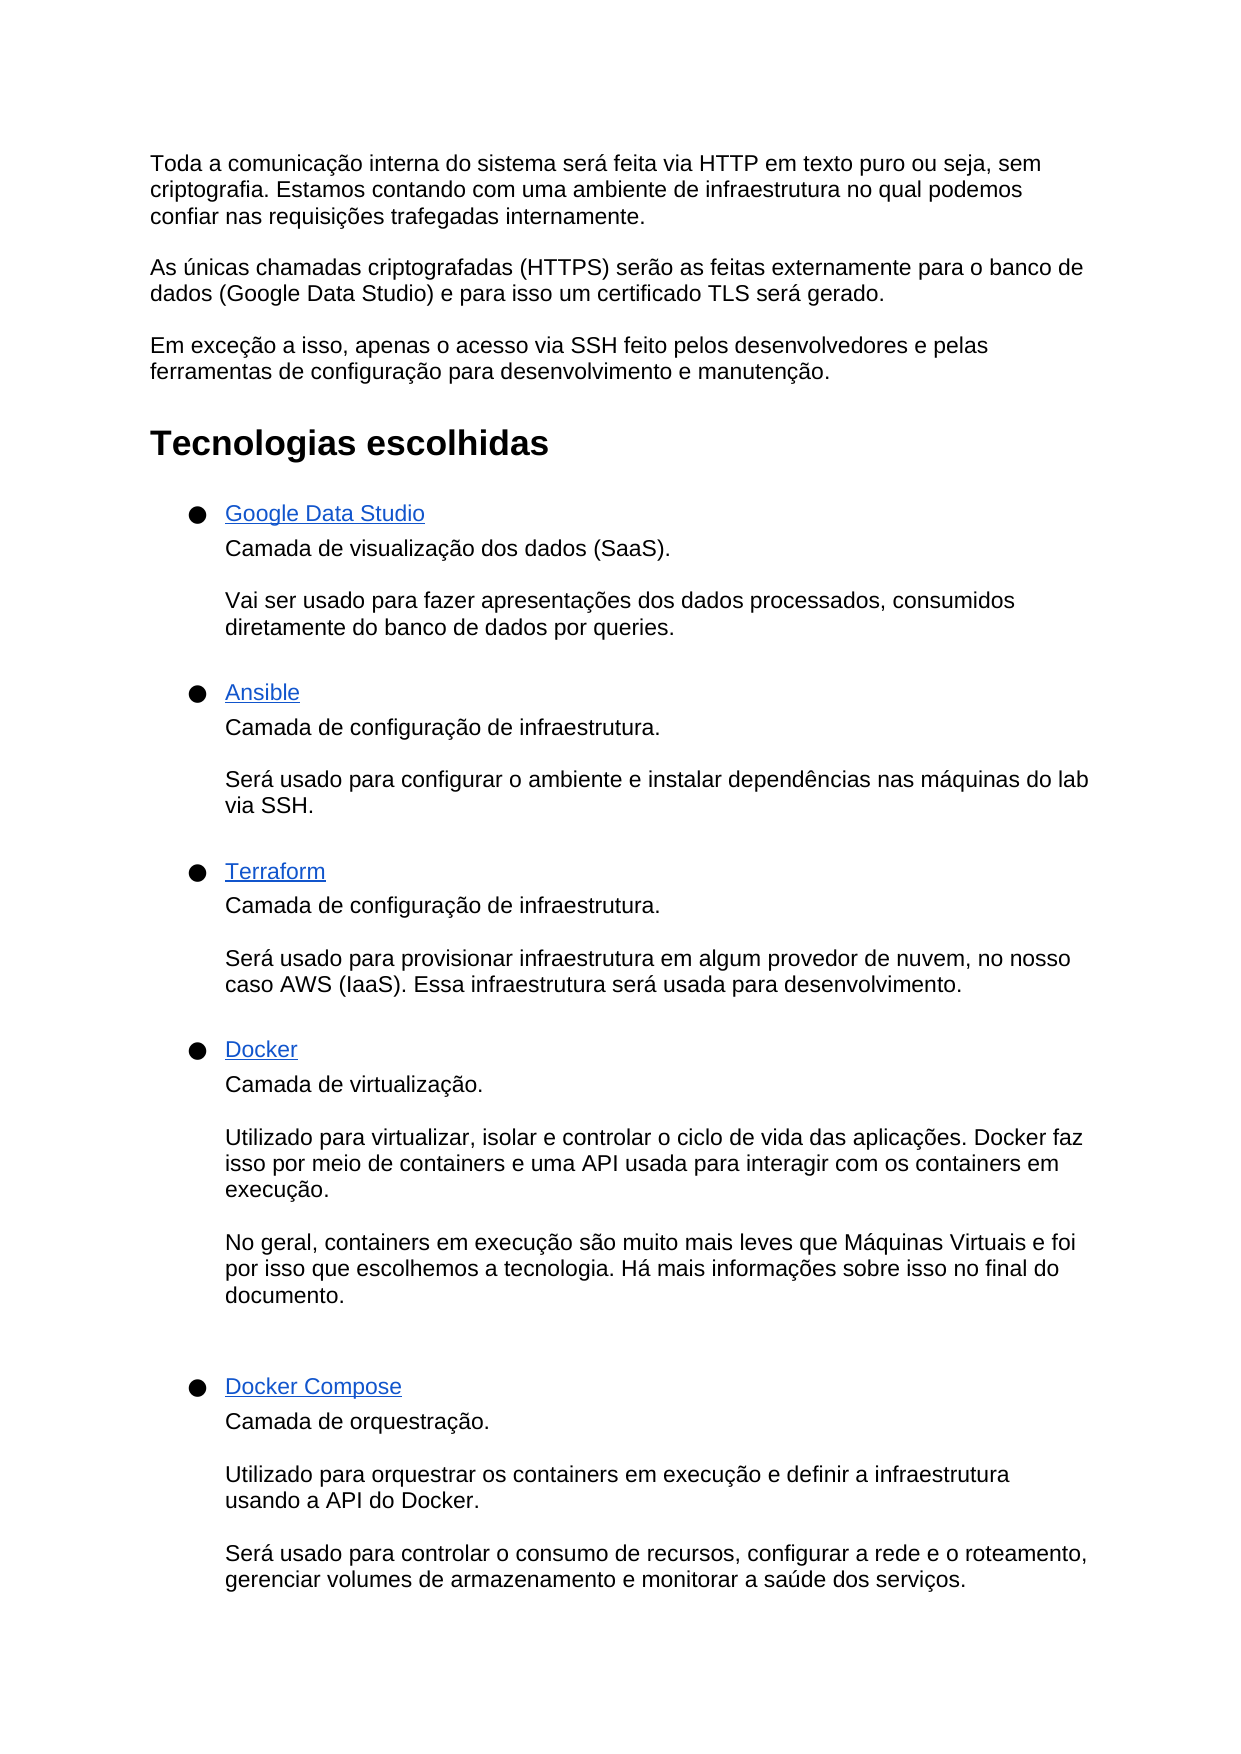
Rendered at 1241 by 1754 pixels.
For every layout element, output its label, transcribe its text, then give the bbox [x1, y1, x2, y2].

list Docker Compose Camada de orquestração. Utilizado para orquestrar os containers em execução e definir a infraestrutura usando a API do Docker. Será usado para controlar o consumo de recursos, configurar a rede e o roteamento, gerenciar volumes de armazenamento e monitorar a saúde dos serviços. [187, 1361, 1090, 1592]
subtitle Tecnologias escolhidas [150, 422, 1090, 463]
text As únicas chamadas criptografadas (HTTPS) serão as feitas externamente para o banco de dados (Google Data Studio) e para isso um certificado TLS será gerado. [150, 254, 1090, 307]
list Docker Camada de virtualização. Utilizado para virtualizar, isolar e controlar o ciclo de vida das aplicações. Docker faz isso por meio de containers e uma API usada para interagir com os containers em execução. No geral, containers em execução são muito mais leves que Máquinas Virtuais e foi por isso que escolhemos a tecnologia. Há mais informações sobre isso no final do documento. [187, 1024, 1090, 1361]
list Terraform Camada de configuração de infraestrutura. Será usado para provisionar infraestrutura em algum provedor de nuvem, no nosso caso AWS (IaaS). Essa infraestrutura será usada para desenvolvimento. [187, 845, 1090, 1024]
list Ansible Camada de configuração de infraestrutura. Será usado para configurar o ambiente e instalar dependências nas máquinas do lab via SSH. [187, 666, 1090, 845]
list Google Data Studio Camada de visualização dos dados (SaaS). Vai ser usado para fazer apresentações dos dados processados, consumidos diretamente do banco de dados por queries. [187, 488, 1090, 666]
text Em exceção a isso, apenas o acesso via SSH feito pelos desenvolvedores e pelas ferramentas de configuração para desenvolvimento e manutenção. [150, 332, 1090, 384]
text Toda a comunicação interna do sistema será feita via HTTP em texto puro ou seja, sem criptografia. Estamos contando com uma ambiente de infraestrutura no qual podemos confiar nas requisições trafegadas internamente. [150, 150, 1090, 229]
